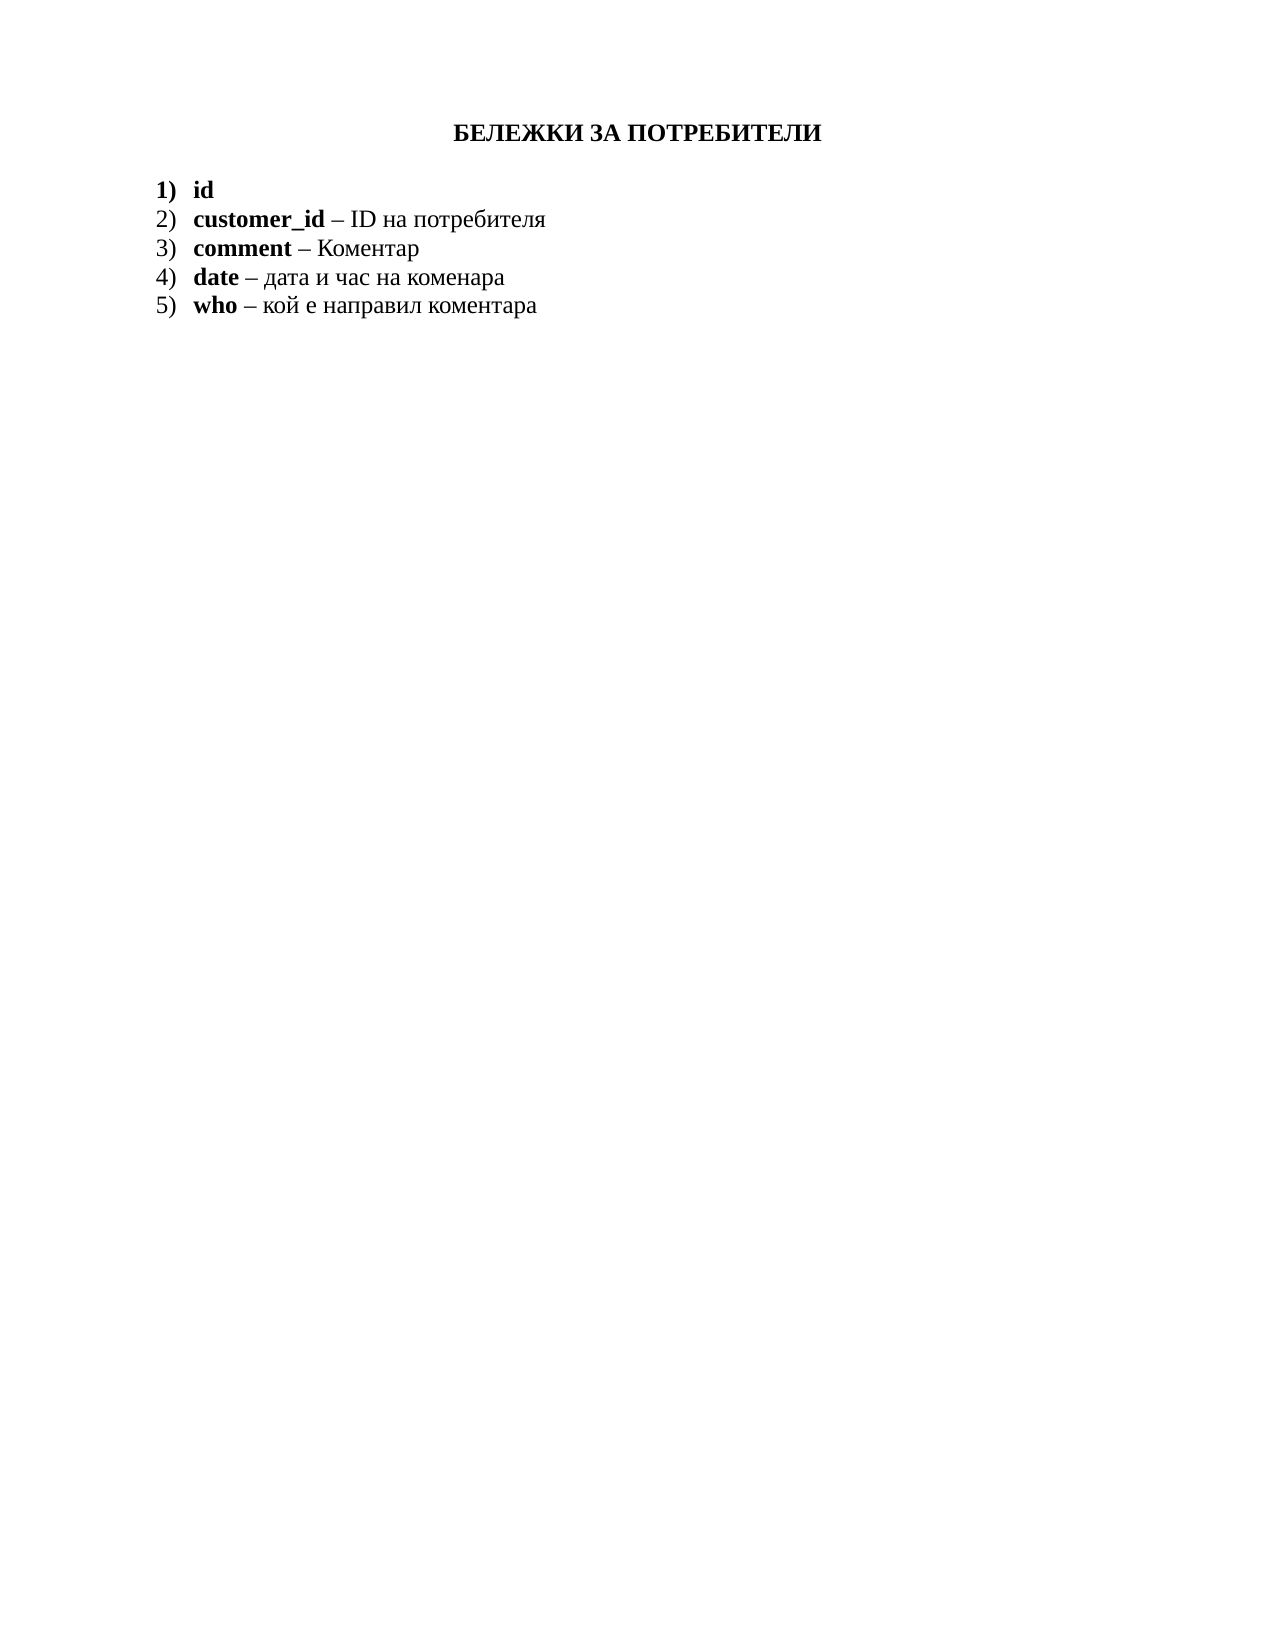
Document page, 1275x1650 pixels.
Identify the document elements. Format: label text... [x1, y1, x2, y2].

list who – кой е направил коментара [156, 291, 1157, 319]
text БЕЛЕЖКИ ЗА ПОТРЕБИТЕЛИ [118, 118, 1157, 147]
list id [156, 176, 1157, 204]
list customer_id – ID на потребителя [156, 204, 1157, 233]
list comment – Коментар [156, 233, 1157, 262]
list date – дата и час на коменара [156, 262, 1157, 291]
